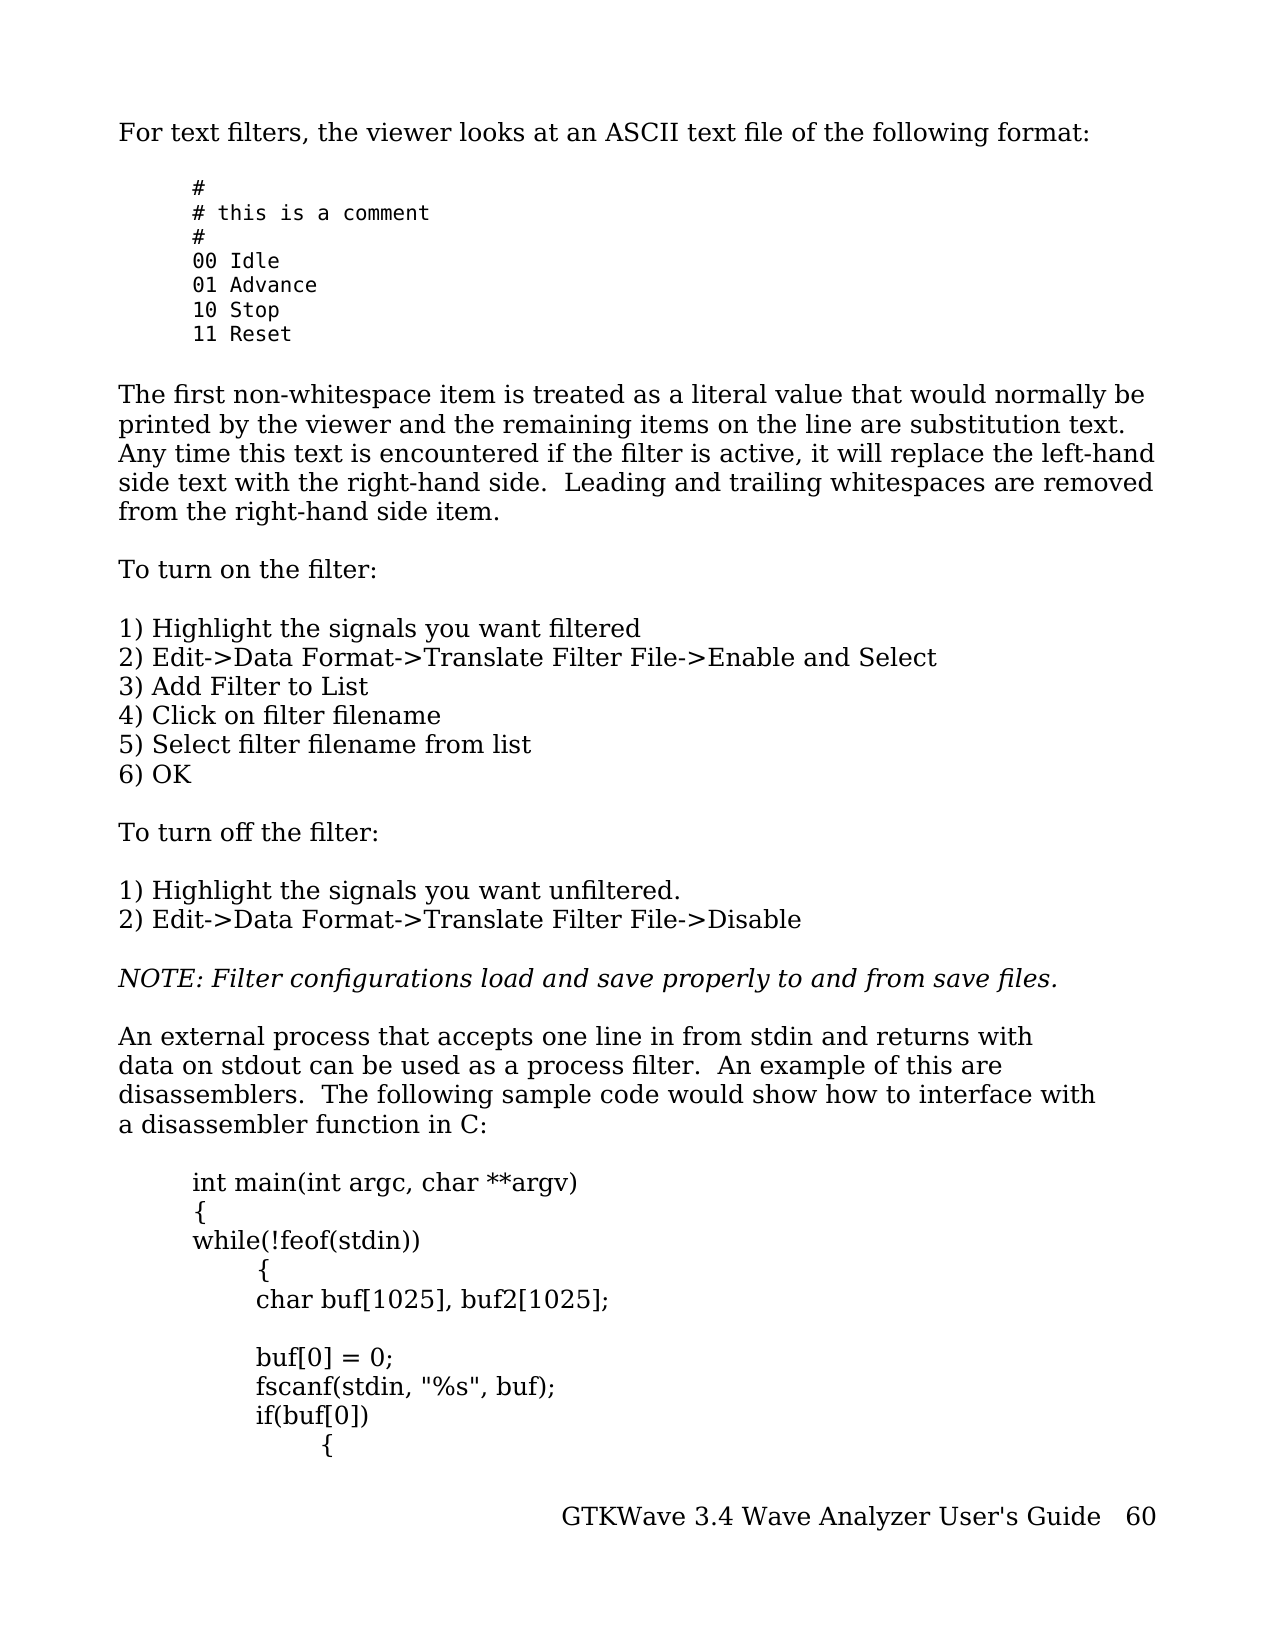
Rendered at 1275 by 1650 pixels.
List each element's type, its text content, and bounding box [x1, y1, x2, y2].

text { [118, 1431, 1157, 1460]
text The first non-whitespace item is treated as a literal value that would normally be printed by the viewer and the remaining items on the line are substitution text. Any time this text is encountered if the filter is active, it will replace the left-hand side text with the right-hand side. Leading and trailing whitespaces are removed from the right-hand side item. [118, 381, 1157, 526]
text # [118, 225, 1157, 249]
text # [118, 176, 1157, 201]
text disassemblers. The following sample code would show how to interface with [118, 1081, 1157, 1110]
text int main(int argc, char **argv) [118, 1168, 1157, 1197]
text if(buf[0]) [118, 1401, 1157, 1431]
text 1) Highlight the signals you want filtered [118, 614, 1157, 643]
text 6) OK [118, 760, 1157, 789]
text An external process that accepts one line in from stdin and returns with [118, 1022, 1157, 1051]
text 10 Stop [118, 298, 1157, 322]
text # this is a comment [118, 201, 1157, 225]
text { [118, 1197, 1157, 1226]
text 2) Edit->Data Format->Translate Filter File->Disable [118, 906, 1157, 935]
text data on stdout can be used as a process filter. An example of this are [118, 1051, 1157, 1081]
text 4) Click on filter filename [118, 701, 1157, 731]
text fscanf(stdin, "%s", buf); [118, 1372, 1157, 1401]
text To turn on the filter: [118, 556, 1157, 585]
text To turn off the filter: [118, 818, 1157, 847]
text 01 Advance [118, 273, 1157, 298]
text 3) Add Filter to List [118, 672, 1157, 701]
text char buf[1025], buf2[1025]; [118, 1285, 1157, 1314]
text 00 Idle [118, 249, 1157, 273]
text For text filters, the viewer looks at an ASCII text file of the following format: [118, 118, 1157, 147]
text while(!feof(stdin)) [118, 1226, 1157, 1256]
text 1) Highlight the signals you want unfiltered. [118, 876, 1157, 906]
text 11 Reset [118, 322, 1157, 346]
text 5) Select filter filename from list [118, 731, 1157, 760]
text { [118, 1256, 1157, 1285]
text 2) Edit->Data Format->Translate Filter File->Enable and Select [118, 643, 1157, 672]
text NOTE: Filter configurations load and save properly to and from save files. [118, 964, 1157, 993]
text buf[0] = 0; [118, 1343, 1157, 1372]
text a disassembler function in C: [118, 1110, 1157, 1139]
